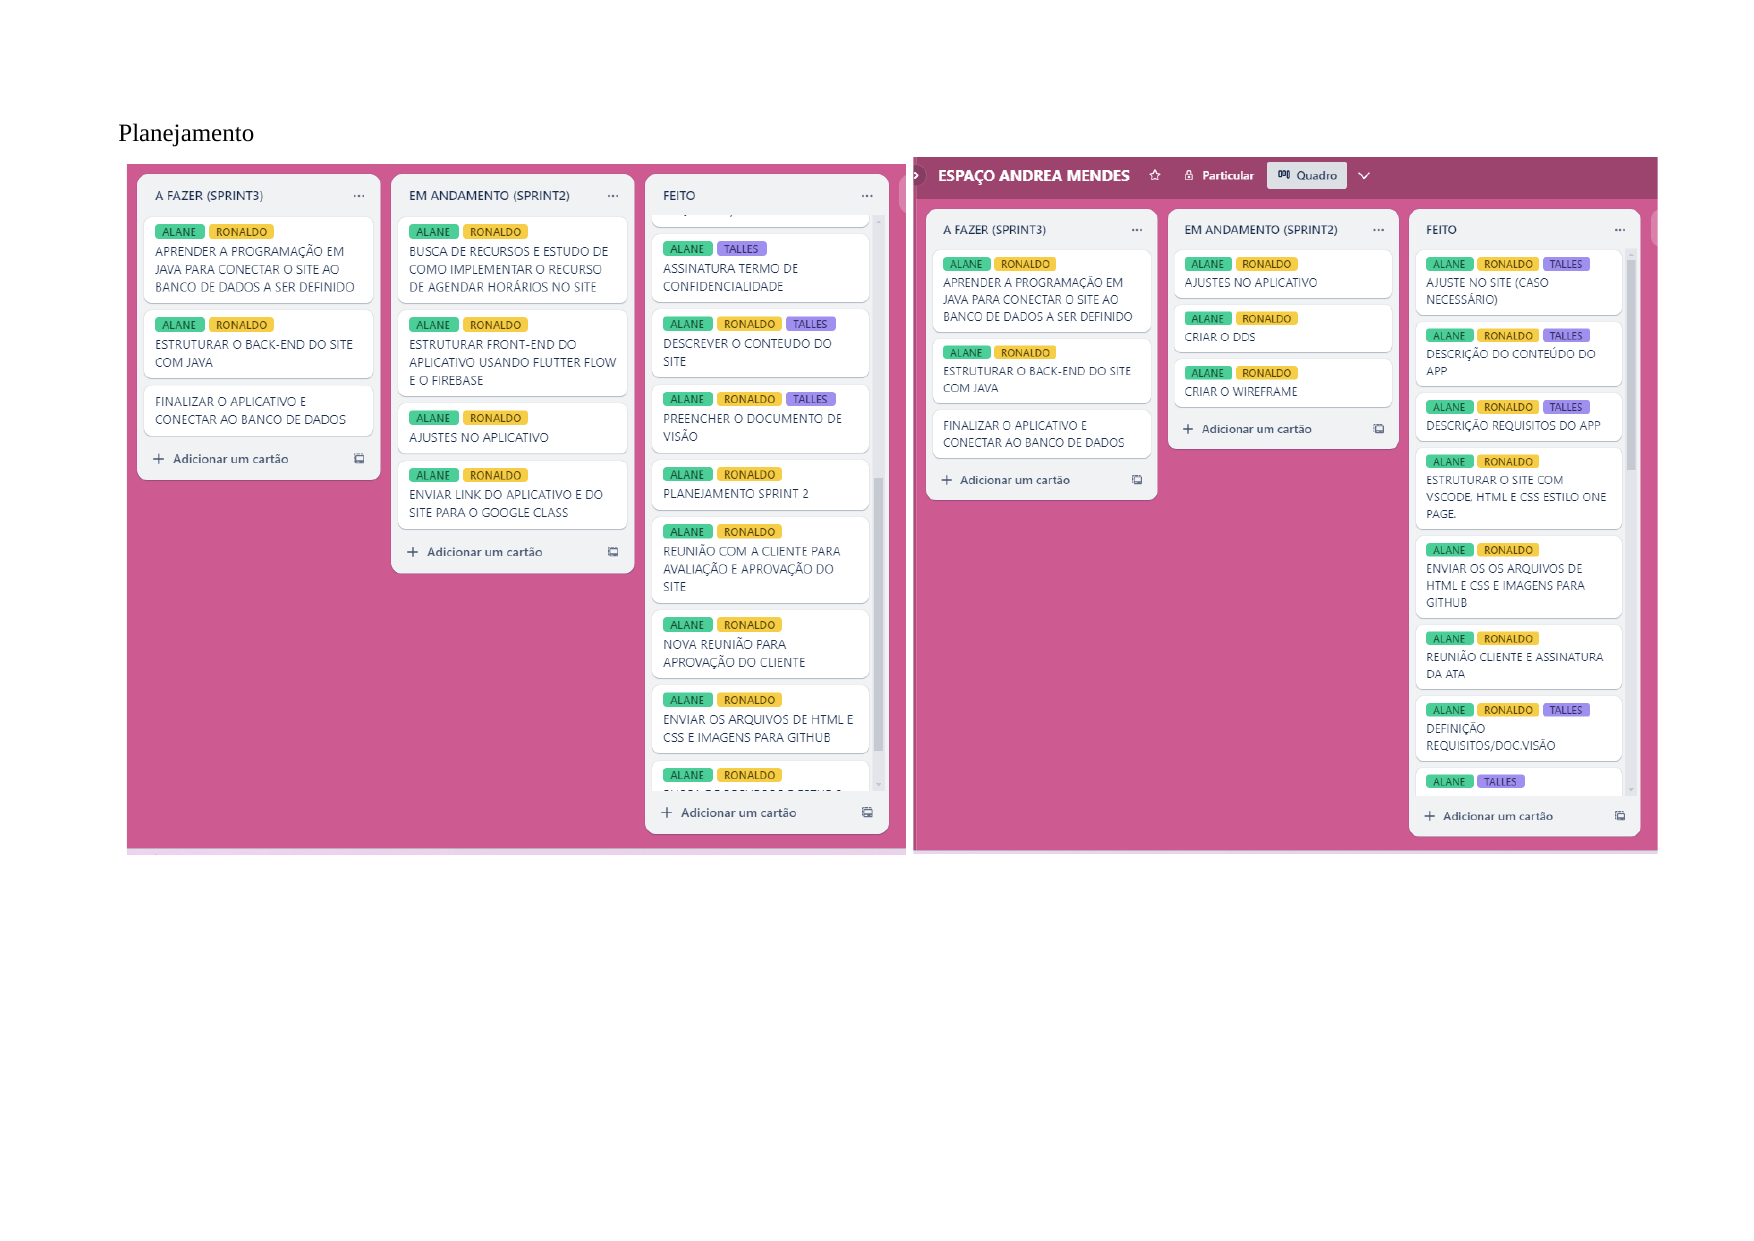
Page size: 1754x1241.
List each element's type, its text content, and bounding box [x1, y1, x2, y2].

picture [126, 164, 906, 855]
text Planejamento [118, 118, 1636, 147]
picture [913, 157, 1658, 854]
